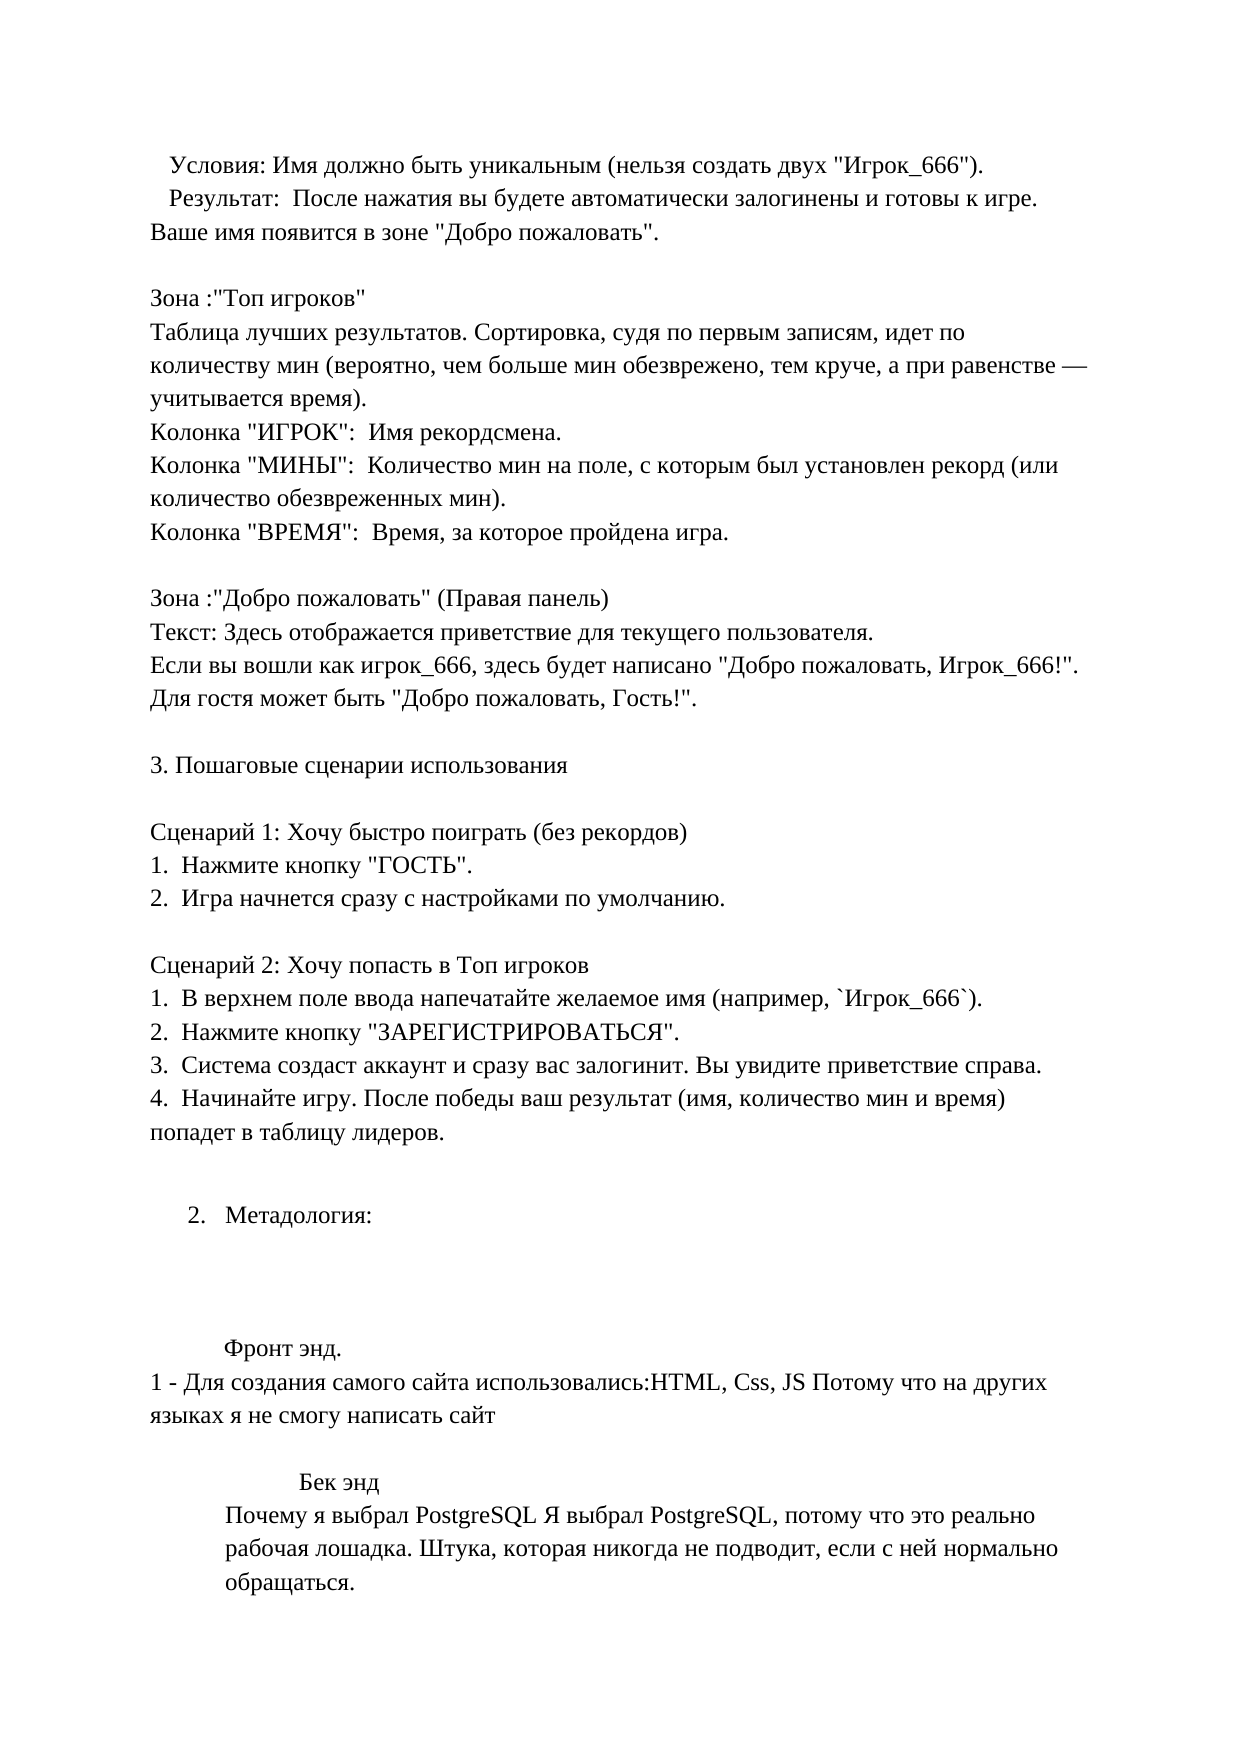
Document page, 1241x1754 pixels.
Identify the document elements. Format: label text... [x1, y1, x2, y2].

list Метадология: [187, 1200, 1090, 1262]
list Фронт энд. 1 - Для создания самого сайта использовались:HTML, Css, JS Потому что на других языках я не смогу написать сайт [150, 1333, 1090, 1429]
text Условия: Имя должно быть уникальным (нельзя создать двух "Игрок_666"). Результат: После нажатия вы будете автоматически залогинены и готовы к игре. Ваше имя появится в зоне "Добро пожаловать". Зона :"Топ игроков" Таблица лучших результатов. Сортировка, судя по первым записям, идет по количеству мин (вероятно, чем больше мин обезврежено, тем круче, а при равенстве — учитывается время). Колонка "ИГРОК": Имя рекордсмена. Колонка "МИНЫ": Количество мин на поле, с которым был установлен рекорд (или количество обезвреженных мин). Колонка "ВРЕМЯ": Время, за которое пройдена игра. Зона :"Добро пожаловать" (Правая панель) Текст: Здесь отображается приветствие для текущего пользователя. Если вы вошли как игрок_666, здесь будет написано "Добро пожаловать, Игрок_666!". Для гостя может быть "Добро пожаловать, Гость!". 3. Пошаговые сценарии использования Сценарий 1: Хочу быстро поиграть (без рекордов) 1. Нажмите кнопку "ГОСТЬ". 2. Игра начнется сразу с настройками по умолчанию. Сценарий 2: Хочу попасть в Топ игроков 1. В верхнем поле ввода напечатайте желаемое имя (например, `Игрок_666`). 2. Нажмите кнопку "ЗАРЕГИСТРИРОВАТЬСЯ". 3. Система создаст аккаунт и сразу вас залогинит. Вы увидите приветствие справа. 4. Начинайте игру. После победы ваш результат (имя, количество мин и время) попадет в таблицу лидеров. [150, 150, 1090, 1179]
list Бек энд Почему я выбрал PostgreSQL Я выбрал PostgreSQL, потому что это реально рабочая лошадка. Штука, которая никогда не подводит, если с ней нормально обращаться. [225, 1433, 1090, 1595]
